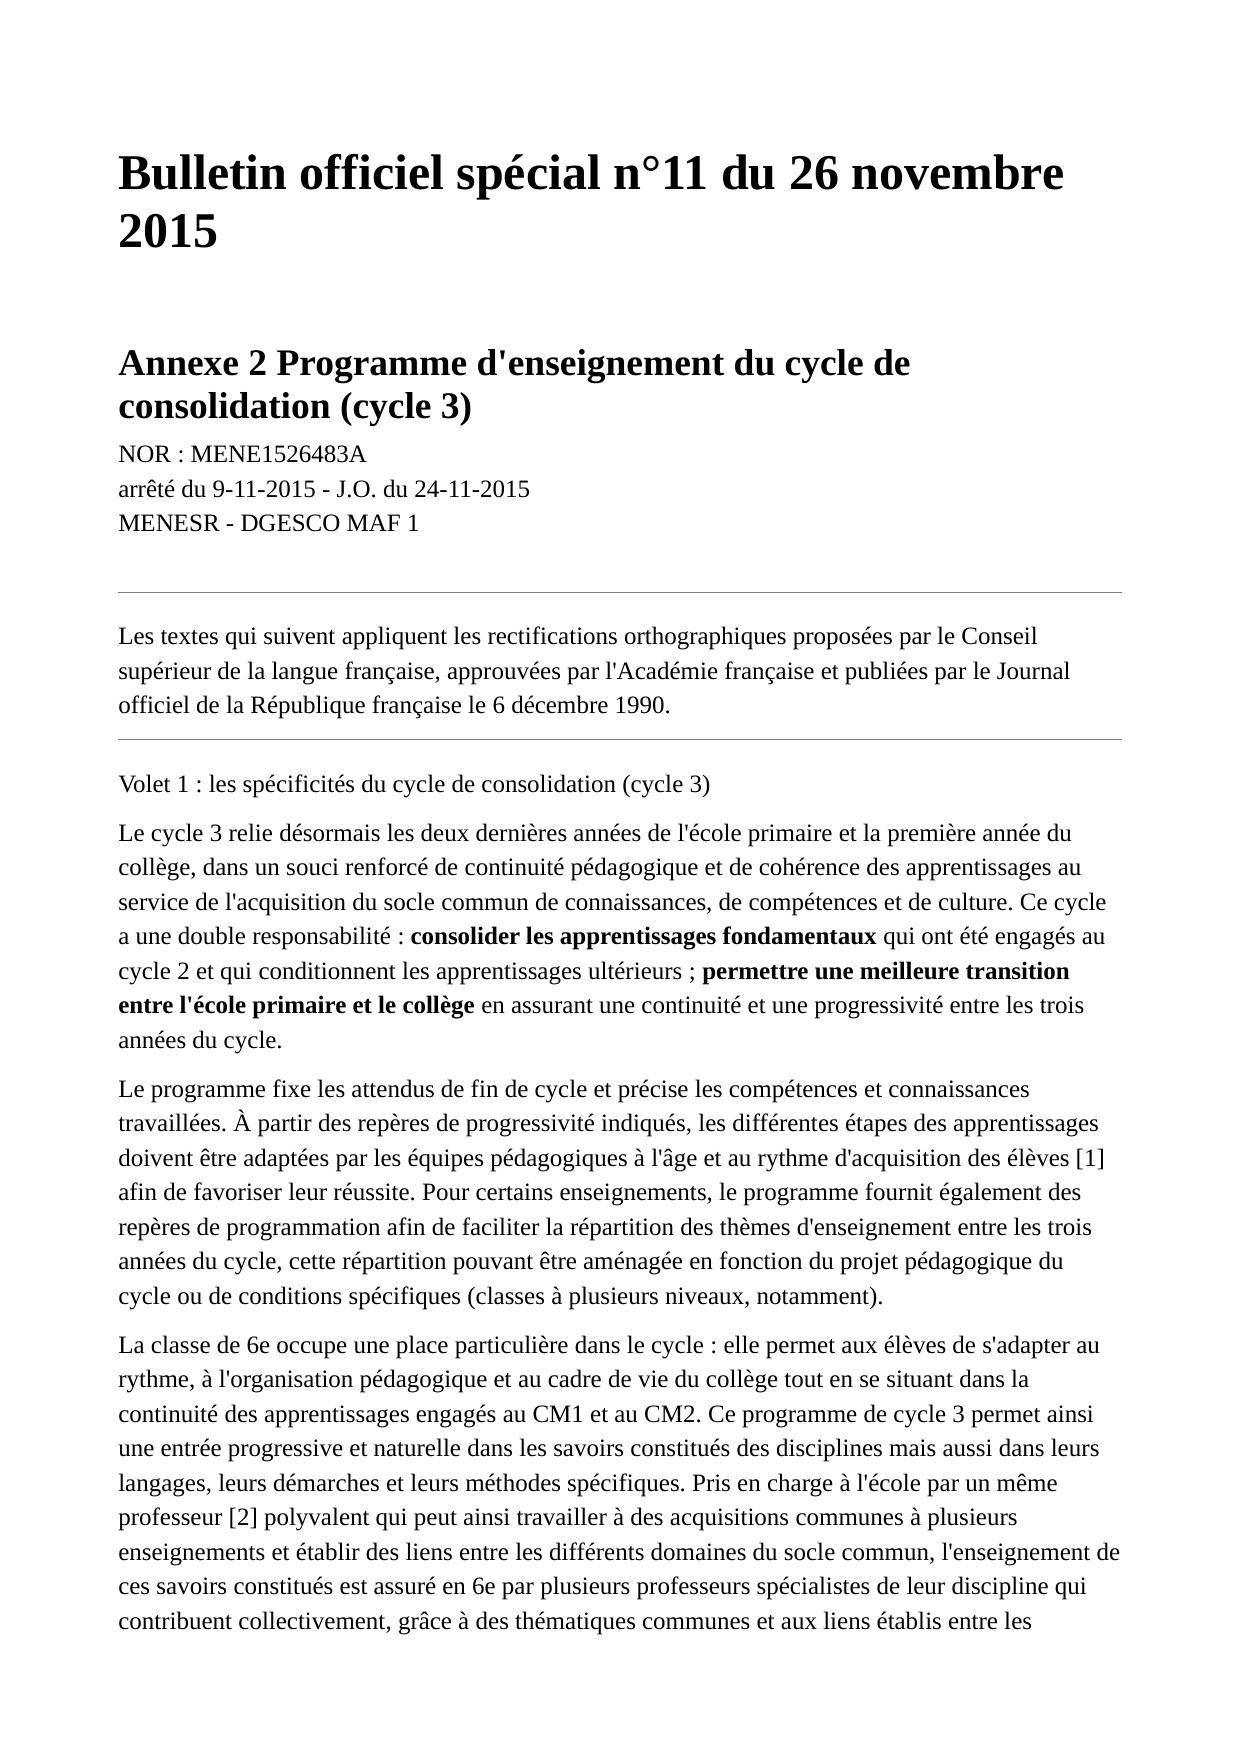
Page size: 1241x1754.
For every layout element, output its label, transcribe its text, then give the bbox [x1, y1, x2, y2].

text Le programme fixe les attendus de fin de cycle et précise les compétences et connaissances travaillées. À partir des repères de progressivité indiqués, les différentes étapes des apprentissages doivent être adaptées par les équipes pédagogiques à l'âge et au rythme d'acquisition des élèves [1] afin de favoriser leur réussite. Pour certains enseignements, le programme fournit également des repères de programmation afin de faciliter la répartition des thèmes d'enseignement entre les trois années du cycle, cette répartition pouvant être aménagée en fonction du projet pédagogique du cycle ou de conditions spécifiques (classes à plusieurs niveaux, notamment). [118, 1074, 1122, 1309]
text Les textes qui suivent appliquent les rectifications orthographiques proposées par le Conseil supérieur de la langue française, approuvées par l'Académie française et publiées par le Journal officiel de la République française le 6 décembre 1990. [118, 621, 1122, 719]
text Le cycle 3 relie désormais les deux dernières années de l'école primaire et la première année du collège, dans un souci renforcé de continuité pédagogique et de cohérence des apprentissages au service de l'acquisition du socle commun de connaissances, de compétences et de culture. Ce cycle a une double responsabilité : consolider les apprentissages fondamentaux qui ont été engagés au cycle 2 et qui conditionnent les apprentissages ultérieurs ; permettre une meilleure transition entre l'école primaire et le collège en assurant une continuité et une progressivité entre les trois années du cycle. [118, 818, 1122, 1054]
text NOR : MENE1526483A arrêté du 9-11-2015 - J.O. du 24-11-2015 MENESR - DGESCO MAF 1 [118, 439, 1122, 537]
text La classe de 6e occupe une place particulière dans le cycle : elle permet aux élèves de s'adapter au rythme, à l'organisation pédagogique et au cadre de vie du collège tout en se situant dans la continuité des apprentissages engagés au CM1 et au CM2. Ce programme de cycle 3 permet ainsi une entrée progressive et naturelle dans les savoirs constitués des disciplines mais aussi dans leurs langages, leurs démarches et leurs méthodes spécifiques. Pris en charge à l'école par un même professeur [2] polyvalent qui peut ainsi travailler à des acquisitions communes à plusieurs enseignements et établir des liens entre les différents domaines du socle commun, l'enseignement de ces savoirs constitués est assuré en 6e par plusieurs professeurs spécialistes de leur discipline qui contribuent collectivement, grâce à des thématiques communes et aux liens établis entre les [118, 1330, 1122, 1634]
text Volet 1 : les spécificités du cycle de consolidation (cycle 3) [118, 769, 1122, 798]
subtitle Bulletin officiel spécial n°11 du 26 novembre 2015 [118, 143, 1122, 258]
subtitle Annexe 2 Programme d'enseignement du cycle de consolidation (cycle 3) [118, 341, 1122, 427]
